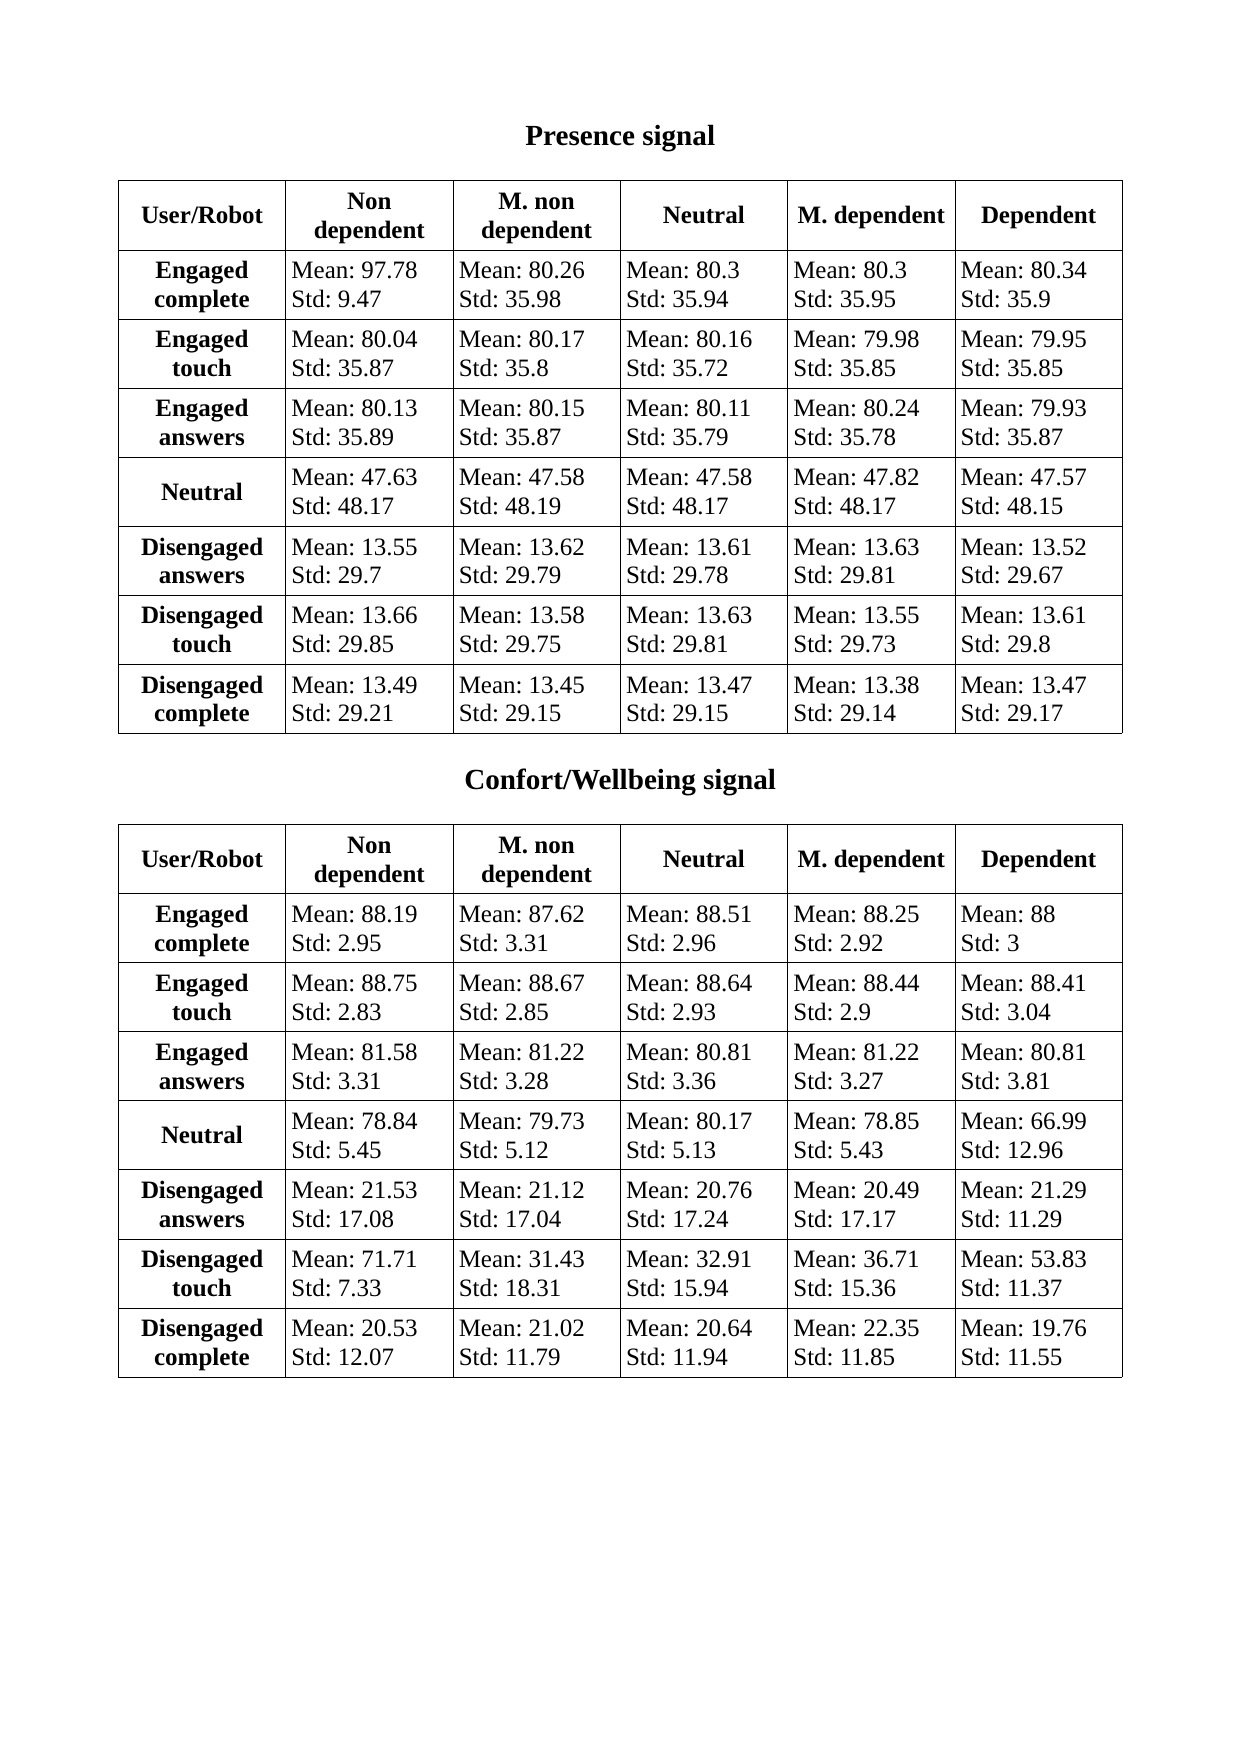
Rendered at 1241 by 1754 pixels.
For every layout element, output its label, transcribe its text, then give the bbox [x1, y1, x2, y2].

table_cell Mean: 13.62 Std: 29.79 [454, 527, 620, 595]
table_header M. dependent [788, 181, 955, 249]
table_cell Mean: 78.84 Std: 5.45 [286, 1101, 453, 1169]
table_cell Engaged touch [119, 320, 285, 388]
table_cell Mean: 47.63 Std: 48.17 [286, 458, 453, 526]
table_cell Mean: 80.3 Std: 35.95 [788, 251, 955, 318]
table_cell Mean: 80.81 Std: 3.81 [956, 1032, 1122, 1100]
table_cell Mean: 31.43 Std: 18.31 [454, 1240, 620, 1307]
table_cell Engaged answers [119, 389, 285, 457]
table_cell Mean: 13.66 Std: 29.85 [286, 596, 453, 664]
table_cell Neutral [119, 458, 285, 526]
table_cell Disengaged touch [119, 596, 285, 664]
table_cell Mean: 80.81 Std: 3.36 [621, 1032, 787, 1100]
table_cell Mean: 78.85 Std: 5.43 [788, 1101, 955, 1169]
table_header M. non dependent [454, 825, 620, 893]
table_header Neutral [621, 181, 787, 249]
table_cell Mean: 79.73 Std: 5.12 [454, 1101, 620, 1169]
table_cell Mean: 13.58 Std: 29.75 [454, 596, 620, 664]
table_cell Mean: 88.67 Std: 2.85 [454, 963, 620, 1031]
table_cell Mean: 88.19 Std: 2.95 [286, 894, 453, 962]
table_header Dependent [956, 181, 1122, 249]
table_header User/Robot [119, 181, 285, 249]
table_cell Engaged complete [119, 251, 285, 318]
table_cell Mean: 36.71 Std: 15.36 [788, 1240, 955, 1307]
table_cell Mean: 80.3 Std: 35.94 [621, 251, 787, 318]
table_cell Mean: 13.45 Std: 29.15 [454, 665, 620, 733]
table_cell Mean: 47.57 Std: 48.15 [956, 458, 1122, 526]
table_cell Mean: 88.75 Std: 2.83 [286, 963, 453, 1031]
table_cell Mean: 13.47 Std: 29.17 [956, 665, 1122, 733]
table_cell Mean: 13.52 Std: 29.67 [956, 527, 1122, 595]
table_cell Mean: 21.29 Std: 11.29 [956, 1170, 1122, 1238]
table_cell Mean: 20.49 Std: 17.17 [788, 1170, 955, 1238]
table_header Neutral [621, 825, 787, 893]
table_cell Mean: 32.91 Std: 15.94 [621, 1240, 787, 1307]
table_header M. non dependent [454, 181, 620, 249]
table_cell Mean: 80.11 Std: 35.79 [621, 389, 787, 457]
table_cell Mean: 80.24 Std: 35.78 [788, 389, 955, 457]
table_cell Disengaged answers [119, 527, 285, 595]
table_cell Mean: 88.51 Std: 2.96 [621, 894, 787, 962]
table_cell Mean: 80.15 Std: 35.87 [454, 389, 620, 457]
table_cell Mean: 13.63 Std: 29.81 [788, 527, 955, 595]
table_cell Mean: 81.22 Std: 3.27 [788, 1032, 955, 1100]
table_cell Mean: 13.63 Std: 29.81 [621, 596, 787, 664]
table_cell Mean: 13.61 Std: 29.78 [621, 527, 787, 595]
table_cell Mean: 22.35 Std: 11.85 [788, 1309, 955, 1377]
table_cell Mean: 13.61 Std: 29.8 [956, 596, 1122, 664]
table_cell Mean: 47.58 Std: 48.19 [454, 458, 620, 526]
table_cell Disengaged answers [119, 1170, 285, 1238]
table_cell Mean: 81.58 Std: 3.31 [286, 1032, 453, 1100]
text Confort/Wellbeing signal [118, 762, 1122, 795]
table_cell Mean: 79.93 Std: 35.87 [956, 389, 1122, 457]
table_cell Neutral [119, 1101, 285, 1169]
table_cell Mean: 80.16 Std: 35.72 [621, 320, 787, 388]
table_cell Mean: 88.41 Std: 3.04 [956, 963, 1122, 1031]
table_cell Disengaged complete [119, 665, 285, 733]
table_cell Mean: 21.02 Std: 11.79 [454, 1309, 620, 1377]
table_cell Mean: 79.95 Std: 35.85 [956, 320, 1122, 388]
table_cell Mean: 20.76 Std: 17.24 [621, 1170, 787, 1238]
table_cell Mean: 13.55 Std: 29.73 [788, 596, 955, 664]
table_header Dependent [956, 825, 1122, 893]
table_cell Mean: 20.53 Std: 12.07 [286, 1309, 453, 1377]
table_cell Disengaged touch [119, 1240, 285, 1307]
table_header Non dependent [286, 181, 453, 249]
table_cell Mean: 20.64 Std: 11.94 [621, 1309, 787, 1377]
table_cell Mean: 13.49 Std: 29.21 [286, 665, 453, 733]
table_cell Mean: 97.78 Std: 9.47 [286, 251, 453, 318]
table_cell Mean: 13.55 Std: 29.7 [286, 527, 453, 595]
table_cell Engaged touch [119, 963, 285, 1031]
table_cell Mean: 47.82 Std: 48.17 [788, 458, 955, 526]
table_cell Mean: 80.04 Std: 35.87 [286, 320, 453, 388]
table_cell Mean: 80.13 Std: 35.89 [286, 389, 453, 457]
table_cell Mean: 80.34 Std: 35.9 [956, 251, 1122, 318]
table_cell Mean: 80.17 Std: 5.13 [621, 1101, 787, 1169]
table_cell Mean: 80.26 Std: 35.98 [454, 251, 620, 318]
table_cell Mean: 87.62 Std: 3.31 [454, 894, 620, 962]
table_cell Mean: 53.83 Std: 11.37 [956, 1240, 1122, 1307]
table_cell Mean: 19.76 Std: 11.55 [956, 1309, 1122, 1377]
table_cell Disengaged complete [119, 1309, 285, 1377]
table_cell Mean: 80.17 Std: 35.8 [454, 320, 620, 388]
table_cell Mean: 47.58 Std: 48.17 [621, 458, 787, 526]
table_cell Mean: 13.47 Std: 29.15 [621, 665, 787, 733]
table_header Non dependent [286, 825, 453, 893]
table_cell Mean: 66.99 Std: 12.96 [956, 1101, 1122, 1169]
text Presence signal [118, 118, 1122, 152]
table_cell Mean: 81.22 Std: 3.28 [454, 1032, 620, 1100]
table_cell Mean: 71.71 Std: 7.33 [286, 1240, 453, 1307]
table_header User/Robot [119, 825, 285, 893]
table_cell Mean: 88.64 Std: 2.93 [621, 963, 787, 1031]
table_cell Mean: 21.53 Std: 17.08 [286, 1170, 453, 1238]
table_cell Mean: 13.38 Std: 29.14 [788, 665, 955, 733]
table_cell Mean: 88.44 Std: 2.9 [788, 963, 955, 1031]
table_cell Mean: 21.12 Std: 17.04 [454, 1170, 620, 1238]
table_cell Mean: 88 Std: 3 [956, 894, 1122, 962]
table_header M. dependent [788, 825, 955, 893]
table_cell Engaged answers [119, 1032, 285, 1100]
table_cell Engaged complete [119, 894, 285, 962]
table_cell Mean: 88.25 Std: 2.92 [788, 894, 955, 962]
table_cell Mean: 79.98 Std: 35.85 [788, 320, 955, 388]
